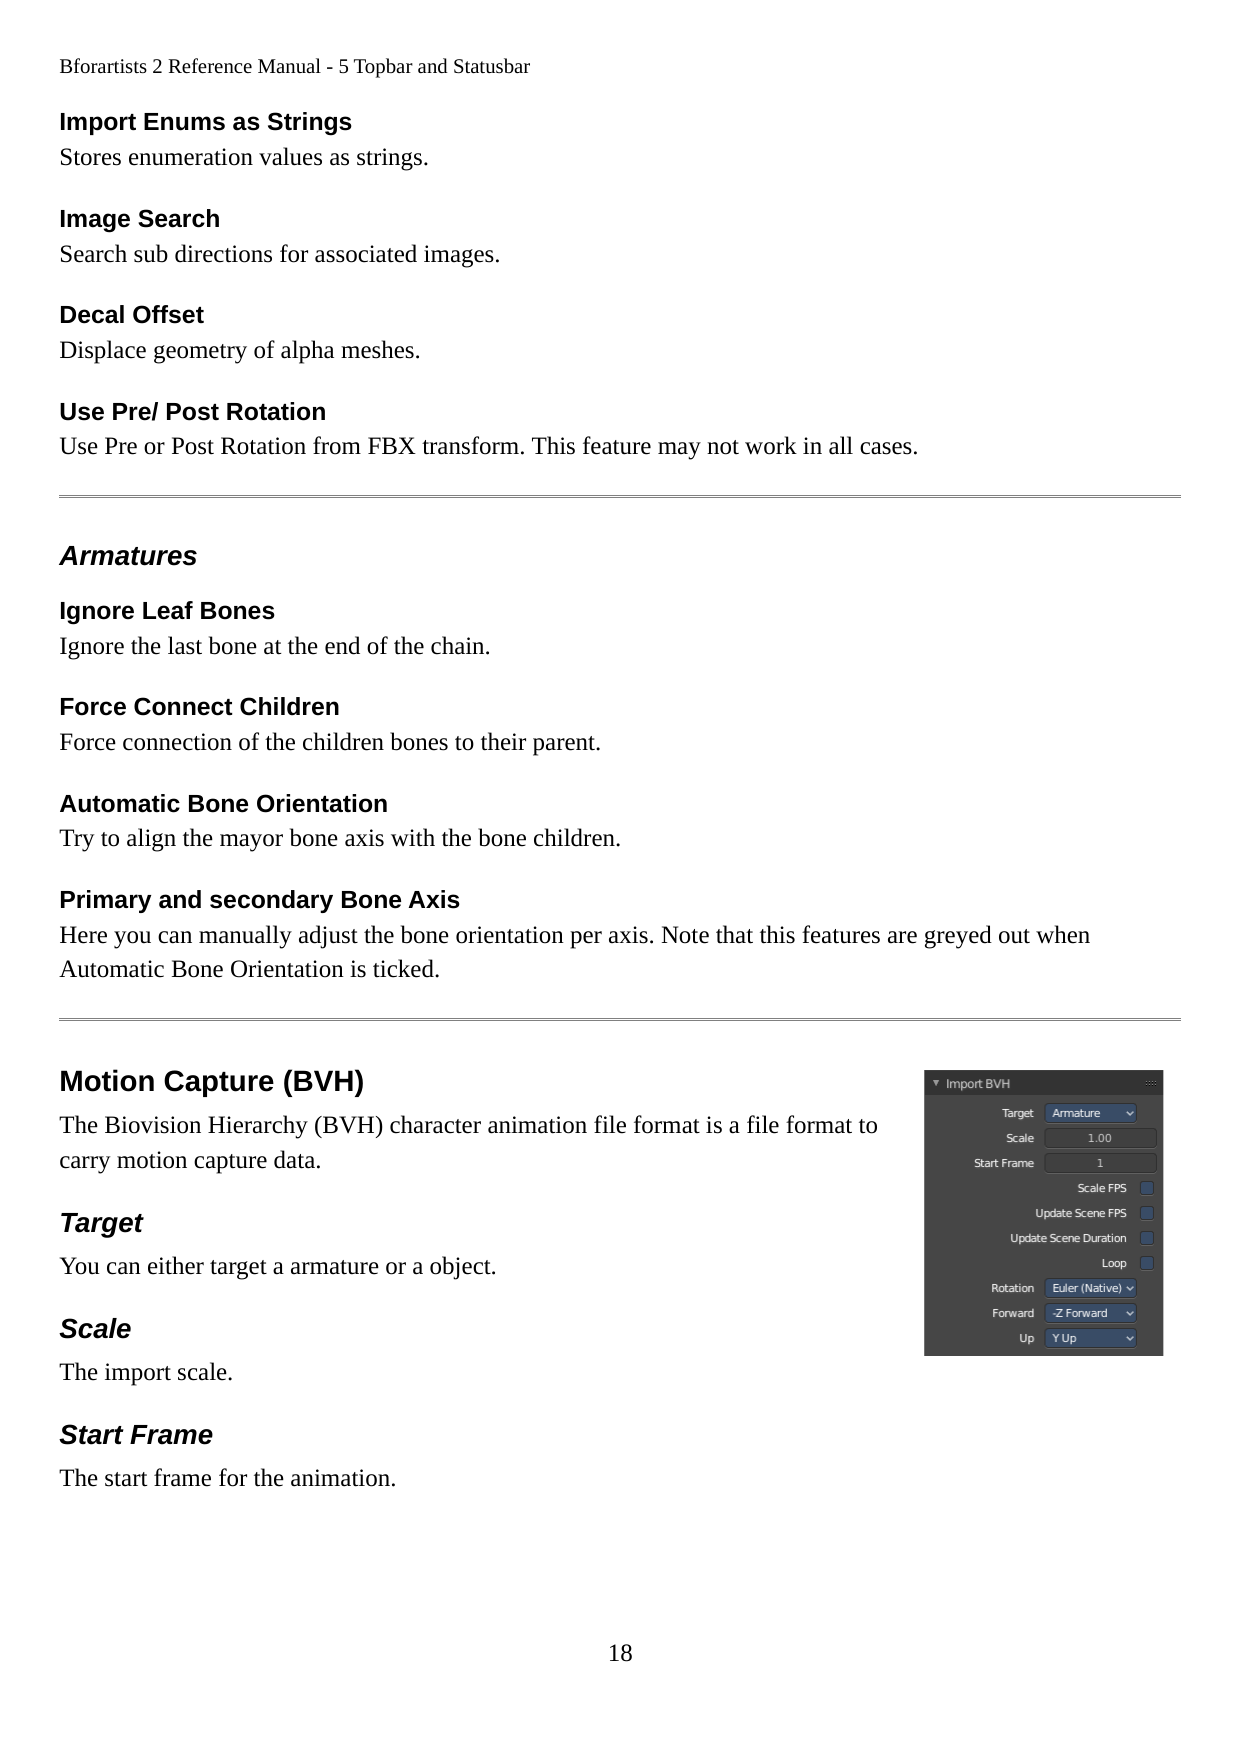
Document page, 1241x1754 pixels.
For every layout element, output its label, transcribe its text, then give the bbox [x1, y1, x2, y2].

text Here you can manually adjust the bone orientation per axis. Note that this features are greyed out when Automatic Bone Orientation is ticked. [59, 920, 1181, 983]
subtitle Force Connect Children [59, 692, 1181, 721]
subtitle Primary and secondary Bone Axis [59, 885, 1181, 913]
text The import scale. [59, 1357, 1181, 1385]
text The Biovision Hierarchy (BVH) character animation file format is a file format to carry motion capture data. [59, 1110, 924, 1173]
subtitle Automatic Bone Orientation [59, 789, 1181, 817]
text Displace geometry of alpha meshes. [59, 335, 1181, 364]
subtitle Import Enums as Strings [59, 107, 1181, 136]
text Use Pre or Post Rotation from FBX transform. This feature may not work in all cases. [59, 431, 1181, 460]
text Force connection of the children bones to their parent. [59, 727, 1181, 756]
subtitle Motion Capture (BVH) [59, 1064, 1181, 1098]
subtitle Decal Offset [59, 300, 1181, 329]
text The start frame for the animation. [59, 1463, 1181, 1491]
text Search sub directions for associated images. [59, 239, 1181, 267]
text Stores enumeration values as strings. [59, 142, 1181, 171]
subtitle Start Frame [59, 1418, 1181, 1450]
subtitle Target [59, 1206, 924, 1238]
subtitle [1164, 1312, 1181, 1344]
subtitle [1164, 1206, 1181, 1238]
text Try to align the mayor bone axis with the bone children. [59, 823, 1181, 852]
text Ignore the last bone at the end of the chain. [59, 631, 1181, 659]
subtitle Scale [59, 1312, 924, 1344]
text You can either target a armature or a object. [59, 1251, 924, 1279]
picture [924, 1070, 1164, 1356]
subtitle Armatures [59, 539, 1181, 571]
subtitle Use Pre/ Post Rotation [59, 397, 1181, 425]
subtitle Ignore Leaf Bones [59, 596, 1181, 624]
subtitle Image Search [59, 204, 1181, 232]
